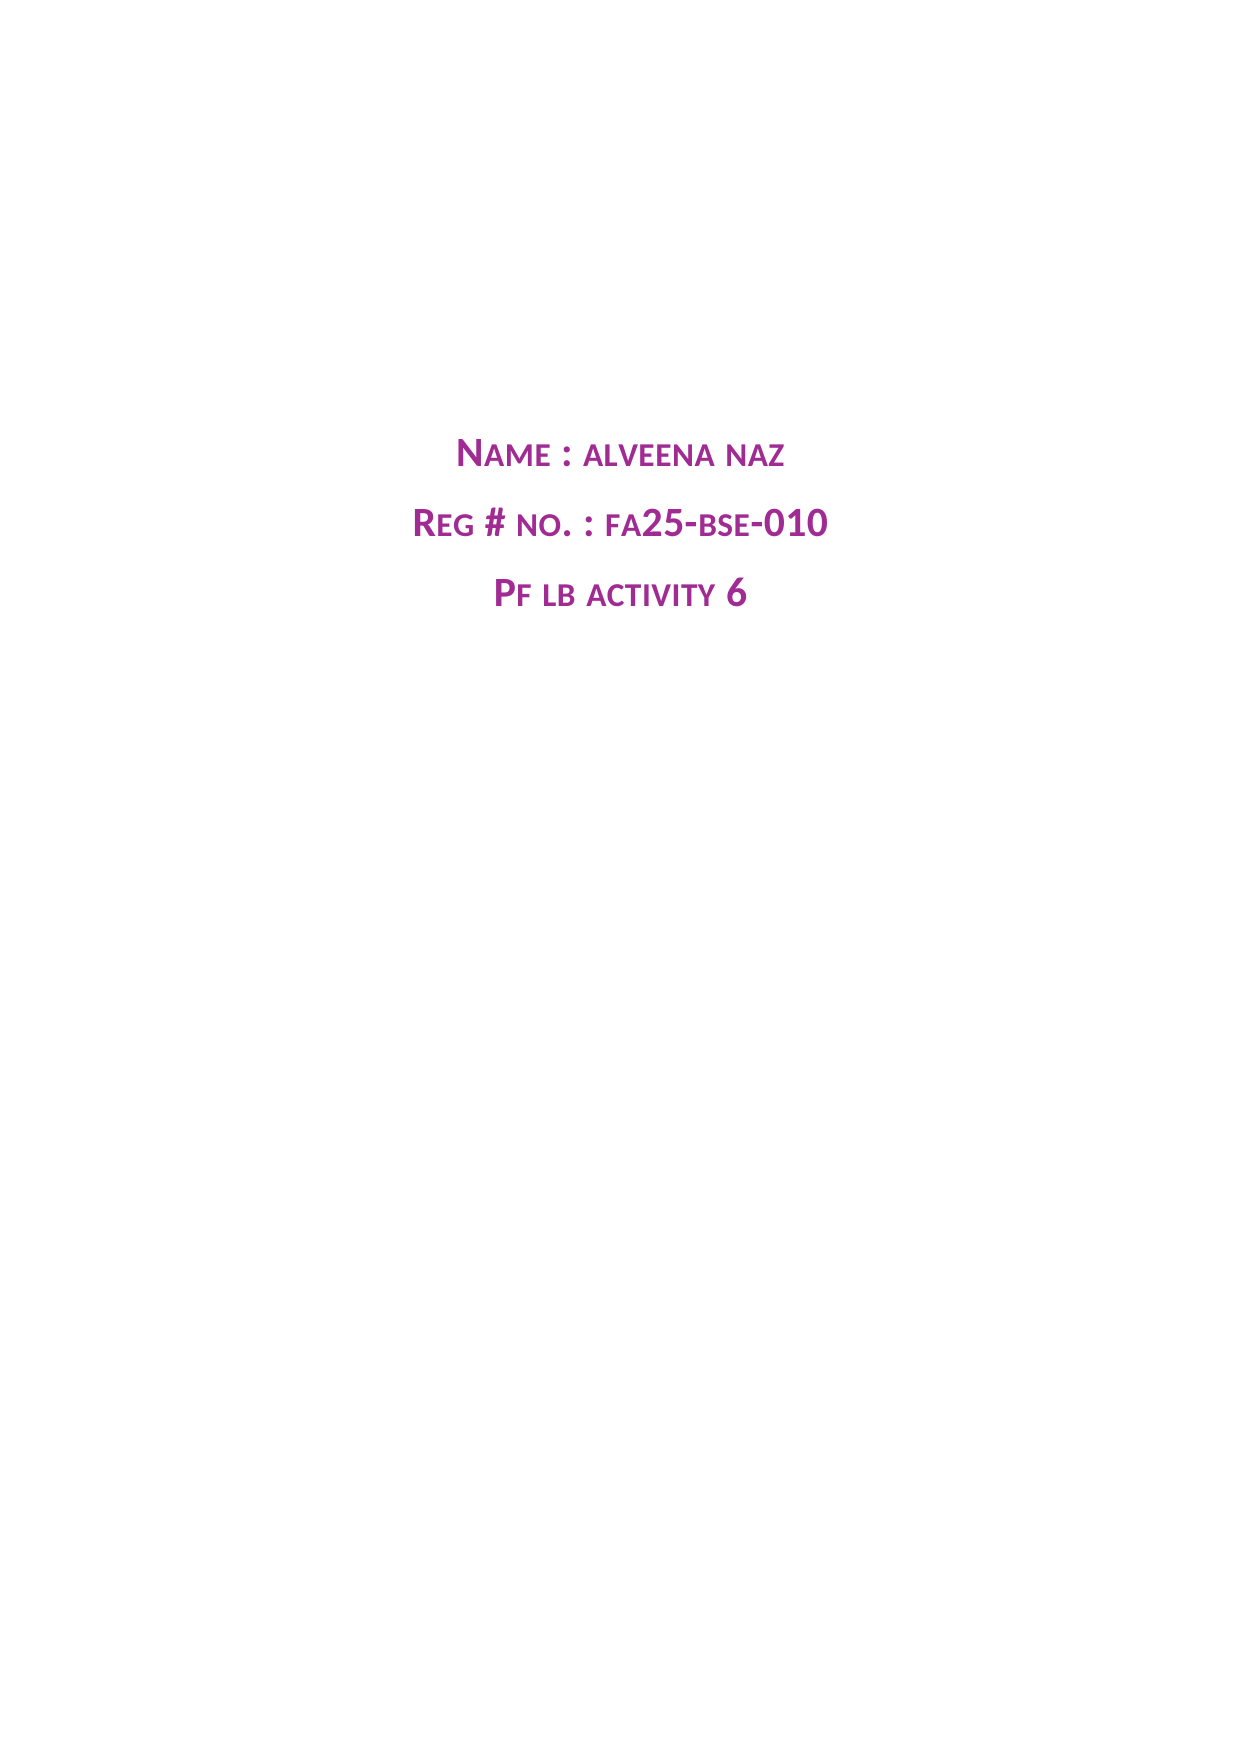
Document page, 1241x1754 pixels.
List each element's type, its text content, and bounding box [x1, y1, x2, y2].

text Name : alveena naz [150, 426, 1090, 477]
text Pf lb activity 6 [150, 566, 1090, 617]
text Reg # no. : fa25-bse-010 [150, 496, 1090, 547]
